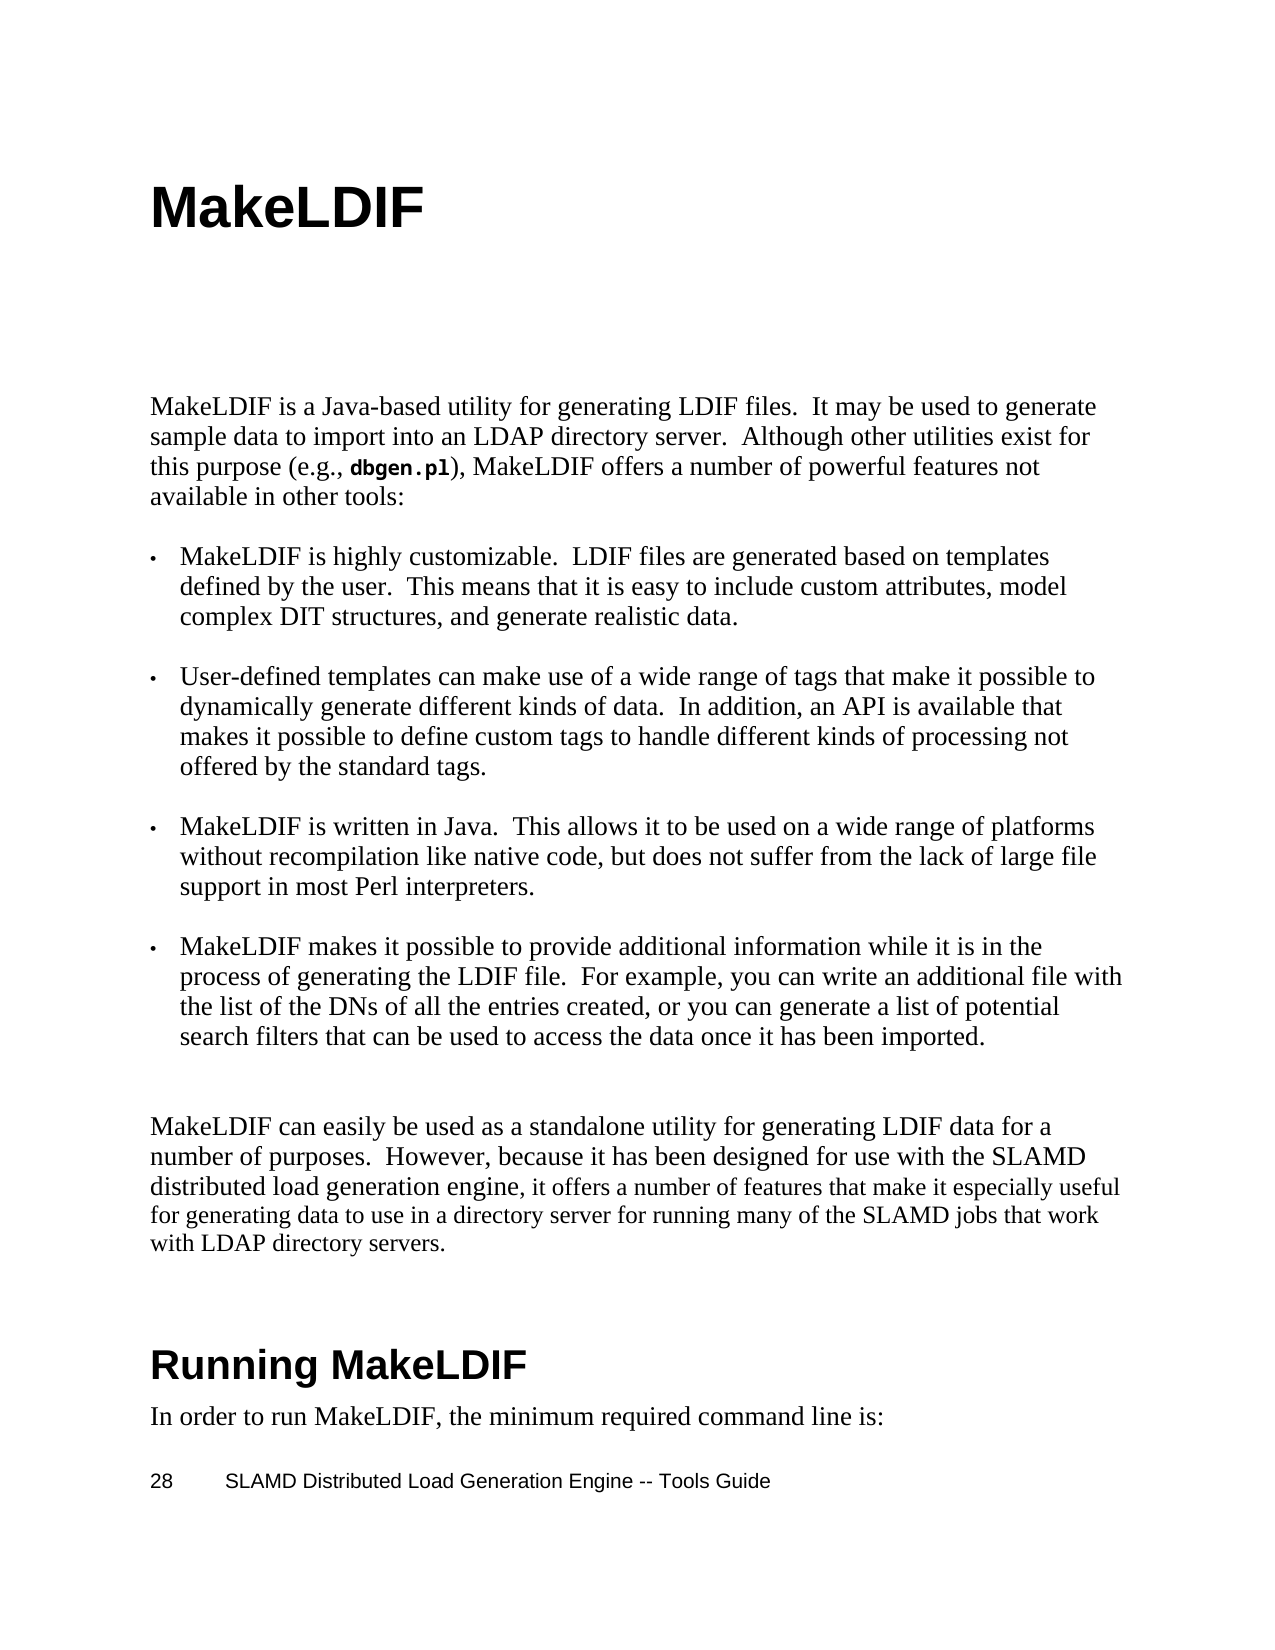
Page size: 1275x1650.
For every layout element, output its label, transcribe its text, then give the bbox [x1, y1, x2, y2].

list MakeLDIF makes it possible to provide additional information while it is in the process of generating the LDIF file. For example, you can write an additional file with the list of the DNs of all the entries created, or you can generate a list of potential search filters that can be used to access the data once it has been imported. [150, 932, 1125, 1052]
subtitle Running MakeLDIF [150, 1342, 1125, 1388]
text In order to run MakeLDIF, the minimum required command line is: [150, 1401, 1125, 1431]
text MakeLDIF is a Java-based utility for generating LDIF files. It may be used to generate sample data to import into an LDAP directory server. Although other utilities exist for this purpose (e.g., dbgen.pl), MakeLDIF offers a number of powerful features not available in other tools: [150, 391, 1125, 512]
subtitle MakeLDIF [150, 175, 1125, 240]
list User-defined templates can make use of a wide range of tags that make it possible to dynamically generate different kinds of data. In addition, an API is available that makes it possible to define custom tags to handle different kinds of processing not offered by the standard tags. [150, 662, 1125, 782]
text MakeLDIF can easily be used as a standalone utility for generating LDIF data for a number of purposes. However, because it has been designed for use with the SLAMD distributed load generation engine, it offers a number of features that make it especially useful for generating data to use in a directory server for running many of the SLAMD jobs that work with LDAP directory servers. [150, 1112, 1125, 1257]
list MakeLDIF is highly customizable. LDIF files are generated based on templates defined by the user. This means that it is easy to include custom attributes, model complex DIT structures, and generate realistic data. [150, 542, 1125, 632]
list MakeLDIF is written in Java. This allows it to be used on a wide range of platforms without recompilation like native code, but does not suffer from the lack of large file support in most Perl interpreters. [150, 812, 1125, 902]
